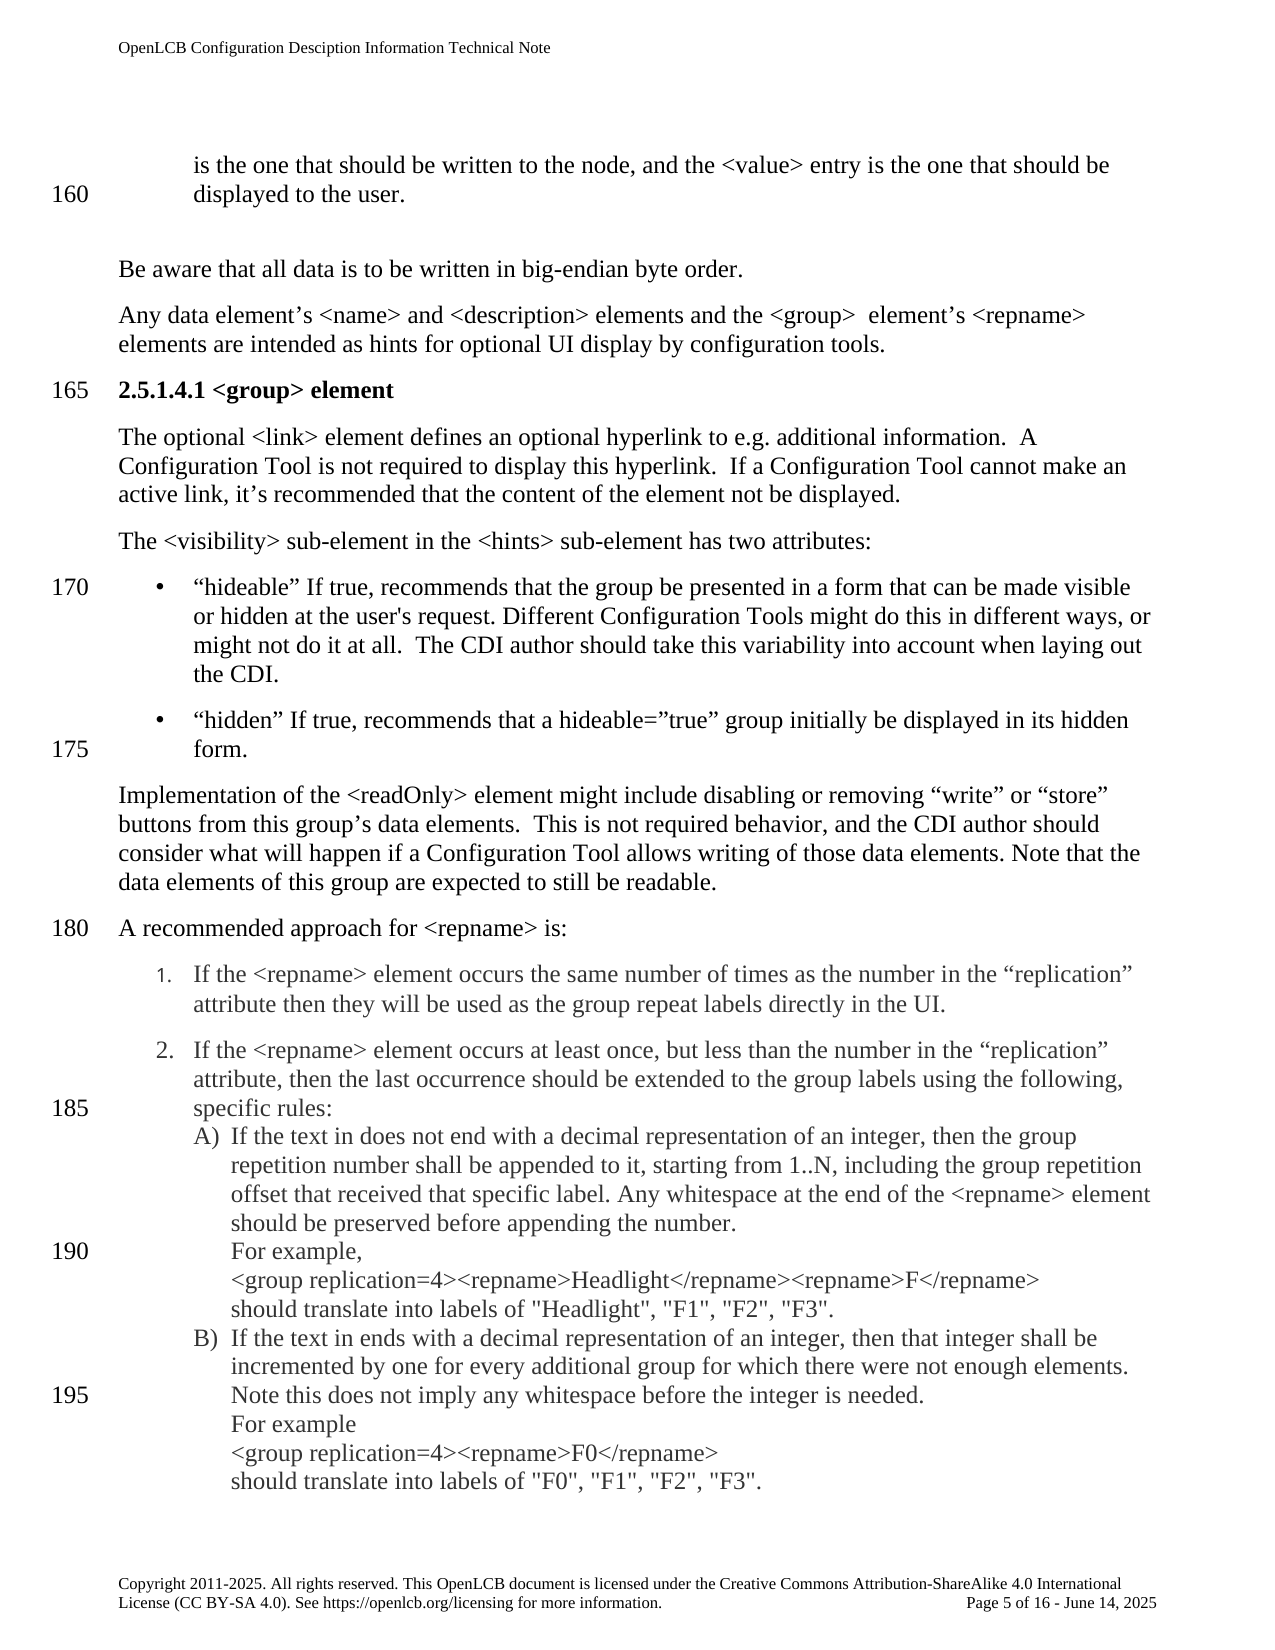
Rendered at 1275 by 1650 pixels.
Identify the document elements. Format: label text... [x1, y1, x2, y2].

text The <visibility> sub-element in the <hints> sub-element has two attributes: [118, 526, 1157, 555]
list “hideable” If true, recommends that the group be presented in a form that can be made visible or hidden at the user's request. Different Configuration Tools might do this in different ways, or might not do it at all. The CDI author should take this variability into account when laying out the CDI. [156, 572, 1157, 687]
list If the text in ends with a decimal representation of an integer, then that integer shall be incremented by one for every additional group for which there were not enough elements. Note this does not imply any whitespace before the integer is needed. [193, 1323, 1157, 1409]
list If the <repname> element occurs the same number of times as the number in the “replication” attribute then they will be used as the group repeat labels directly in the UI. [156, 959, 1157, 1017]
list is the one that should be written to the node, and the <value> entry is the one that should be displayed to the user. [156, 150, 1157, 236]
text A recommended approach for <repname> is: [118, 913, 1157, 942]
text 2.5.1.4.1 <group> element [118, 376, 1157, 404]
list <group replication=4><repname>Headlight</repname><repname>F</repname> [193, 1265, 1157, 1294]
list <group replication=4><repname>F0</repname> [193, 1438, 1157, 1466]
list “hidden” If true, recommends that a hideable=”true” group initially be displayed in its hidden form. [156, 705, 1157, 763]
text Be aware that all data is to be written in big-endian byte order. [118, 254, 1157, 283]
list should translate into labels of "Headlight", "F1", "F2", "F3". [193, 1294, 1157, 1323]
list If the text in does not end with a decimal representation of an integer, then the group repetition number shall be appended to it, starting from 1..N, including the group repetition offset that received that specific label. Any whitespace at the end of the <repname> element should be preserved before appending the number. [193, 1121, 1157, 1236]
list For example [193, 1409, 1157, 1438]
text Implementation of the <readOnly> element might include disabling or removing “write” or “store” buttons from this group’s data elements. This is not required behavior, and the CDI author should consider what will happen if a Configuration Tool allows writing of those data elements. Note that the data elements of this group are expected to still be readable. [118, 780, 1157, 895]
text Any data element’s <name> and <description> elements and the <group> element’s <repname> elements are intended as hints for optional UI display by configuration tools. [118, 300, 1157, 358]
text The optional <link> element defines an optional hyperlink to e.g. additional information. A Configuration Tool is not required to display this hyperlink. If a Configuration Tool cannot make an active link, it’s recommended that the content of the element not be displayed. [118, 422, 1157, 508]
list should translate into labels of "F0", "F1", "F2", "F3". [193, 1466, 1157, 1495]
list If the <repname> element occurs at least once, but less than the number in the “replication” attribute, then the last occurrence should be extended to the group labels using the following, specific rules: [156, 1035, 1157, 1121]
list For example, [193, 1236, 1157, 1265]
